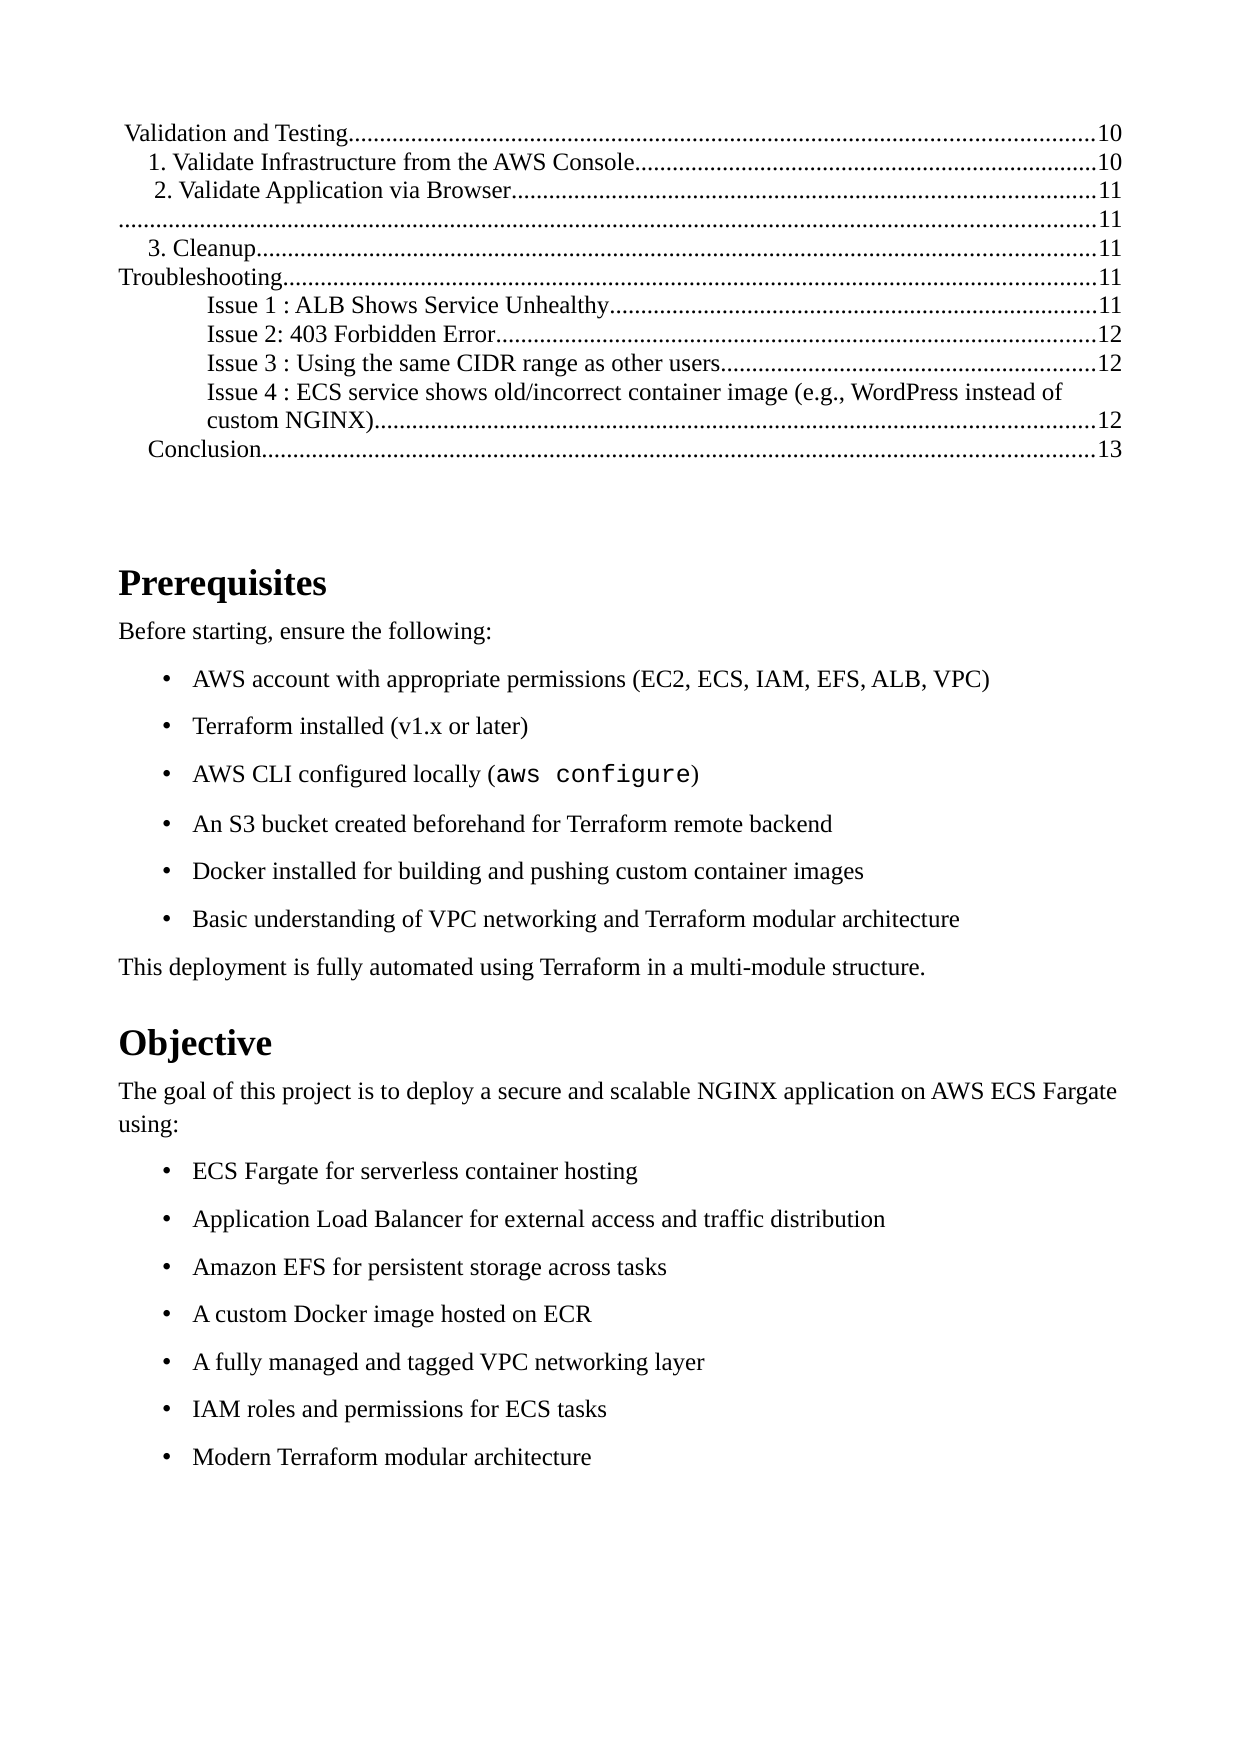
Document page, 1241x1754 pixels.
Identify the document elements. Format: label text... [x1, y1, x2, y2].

text Before starting, ensure the following: [118, 616, 1122, 645]
text Troubleshooting 11 [118, 262, 1122, 291]
text 1. Validate Infrastructure from the AWS Console 10 [148, 147, 1122, 176]
list ECS Fargate for serverless container hosting [162, 1156, 1122, 1185]
list Basic understanding of VPC networking and Terraform modular architecture [162, 904, 1122, 933]
list A fully managed and tagged VPC networking layer [162, 1347, 1122, 1376]
text Issue 1 : ALB Shows Service Unhealthy 11 [207, 291, 1122, 319]
list Docker installed for building and pushing custom container images [162, 856, 1122, 885]
text The goal of this project is to deploy a secure and scalable NGINX application on AWS ECS Fargate using: [118, 1076, 1122, 1137]
text Issue 2: 403 Forbidden Error 12 [207, 319, 1122, 348]
text Issue 4 : ECS service shows old/incorrect container image (e.g., WordPress instead of custom NGINX) 12 [207, 377, 1122, 434]
subtitle Prerequisites [118, 560, 1122, 603]
list Amazon EFS for persistent storage across tasks [162, 1252, 1122, 1280]
list Terraform installed (v1.x or later) [162, 711, 1122, 740]
text 3. Cleanup 11 [148, 233, 1122, 262]
subtitle Objective [118, 1020, 1122, 1063]
text 11 [118, 204, 1122, 233]
text This deployment is fully automated using Terraform in a multi-module structure. [118, 952, 1122, 980]
list AWS CLI configured locally (aws configure) [162, 759, 1122, 790]
text Issue 3 : Using the same CIDR range as other users 12 [207, 348, 1122, 377]
text Validation and Testing 10 [118, 118, 1122, 147]
list A custom Docker image hosted on ECR [162, 1299, 1122, 1328]
list Application Load Balancer for external access and traffic distribution [162, 1204, 1122, 1233]
list AWS account with appropriate permissions (EC2, ECS, IAM, EFS, ALB, VPC) [162, 664, 1122, 692]
list Modern Terraform modular architecture [162, 1442, 1122, 1471]
list IAM roles and permissions for ECS tasks [162, 1394, 1122, 1423]
text Conclusion 13 [148, 434, 1122, 463]
text 2. Validate Application via Browser 11 [148, 176, 1122, 204]
list An S3 bucket created beforehand for Terraform remote backend [162, 809, 1122, 838]
